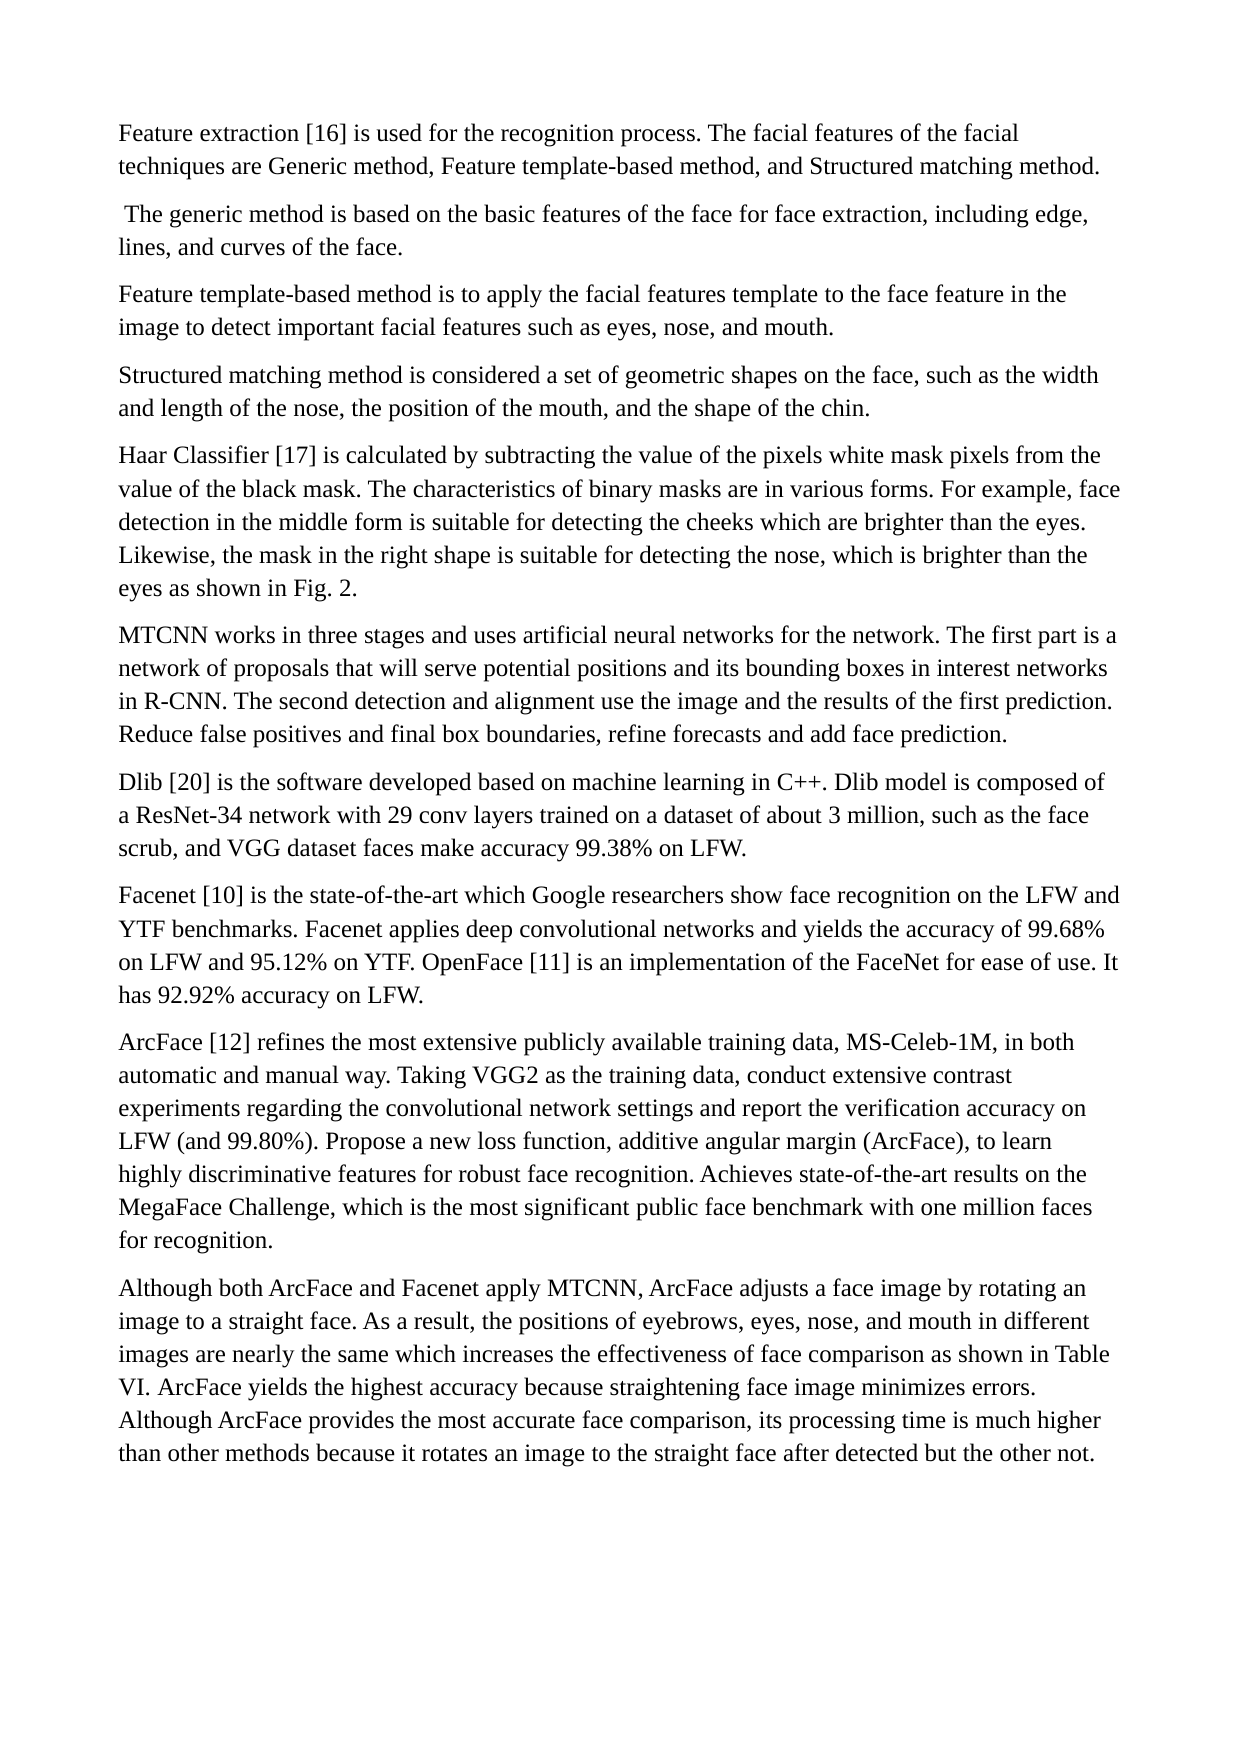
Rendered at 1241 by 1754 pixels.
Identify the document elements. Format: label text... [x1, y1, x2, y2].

text Feature template-based method is to apply the facial features template to the face feature in the image to detect important facial features such as eyes, nose, and mouth. [118, 279, 1122, 341]
text Dlib [20] is the software developed based on machine learning in C++. Dlib model is composed of a ResNet-34 network with 29 conv layers trained on a dataset of about 3 million, such as the face scrub, and VGG dataset faces make accuracy 99.38% on LFW. [118, 767, 1122, 862]
text Although both ArcFace and Facenet apply MTCNN, ArcFace adjusts a face image by rotating an image to a straight face. As a result, the positions of eyebrows, eyes, nose, and mouth in different images are nearly the same which increases the effectiveness of face comparison as shown in Table VI. ArcFace yields the highest accuracy because straightening face image minimizes errors. Although ArcFace provides the most accurate face comparison, its processing time is much higher than other methods because it rotates an image to the straight face after detected but the other not. [118, 1273, 1122, 1467]
text MTCNN works in three stages and uses artificial neural networks for the network. The first part is a network of proposals that will serve potential positions and its bounding boxes in interest networks in R-CNN. The second detection and alignment use the image and the results of the first prediction. Reduce false positives and final box boundaries, refine forecasts and add face prediction. [118, 620, 1122, 748]
text Haar Classifier [17] is calculated by subtracting the value of the pixels white mask pixels from the value of the black mask. The characteristics of binary masks are in various forms. For example, face detection in the middle form is suitable for detecting the cheeks which are brighter than the eyes. Likewise, the mask in the right shape is suitable for detecting the nose, which is brighter than the eyes as shown in Fig. 2. [118, 441, 1122, 601]
text Feature extraction [16] is used for the recognition process. The facial features of the facial techniques are Generic method, Feature template-based method, and Structured matching method. [118, 118, 1122, 180]
text ArcFace [12] refines the most extensive publicly available training data, MS-Celeb-1M, in both automatic and manual way. Taking VGG2 as the training data, conduct extensive contrast experiments regarding the convolutional network settings and report the verification accuracy on LFW (and 99.80%). Propose a new loss function, additive angular margin (ArcFace), to learn highly discriminative features for robust face recognition. Achieves state-of-the-art results on the MegaFace Challenge, which is the most significant public face benchmark with one million faces for recognition. [118, 1027, 1122, 1254]
text Facenet [10] is the state-of-the-art which Google researchers show face recognition on the LFW and YTF benchmarks. Facenet applies deep convolutional networks and yields the accuracy of 99.68% on LFW and 95.12% on YTF. OpenFace [11] is an implementation of the FaceNet for ease of use. It has 92.92% accuracy on LFW. [118, 881, 1122, 1008]
text Structured matching method is considered a set of geometric shapes on the face, such as the width and length of the nose, the position of the mouth, and the shape of the chin. [118, 360, 1122, 422]
text The generic method is based on the basic features of the face for face extraction, including edge, lines, and curves of the face. [118, 199, 1122, 261]
